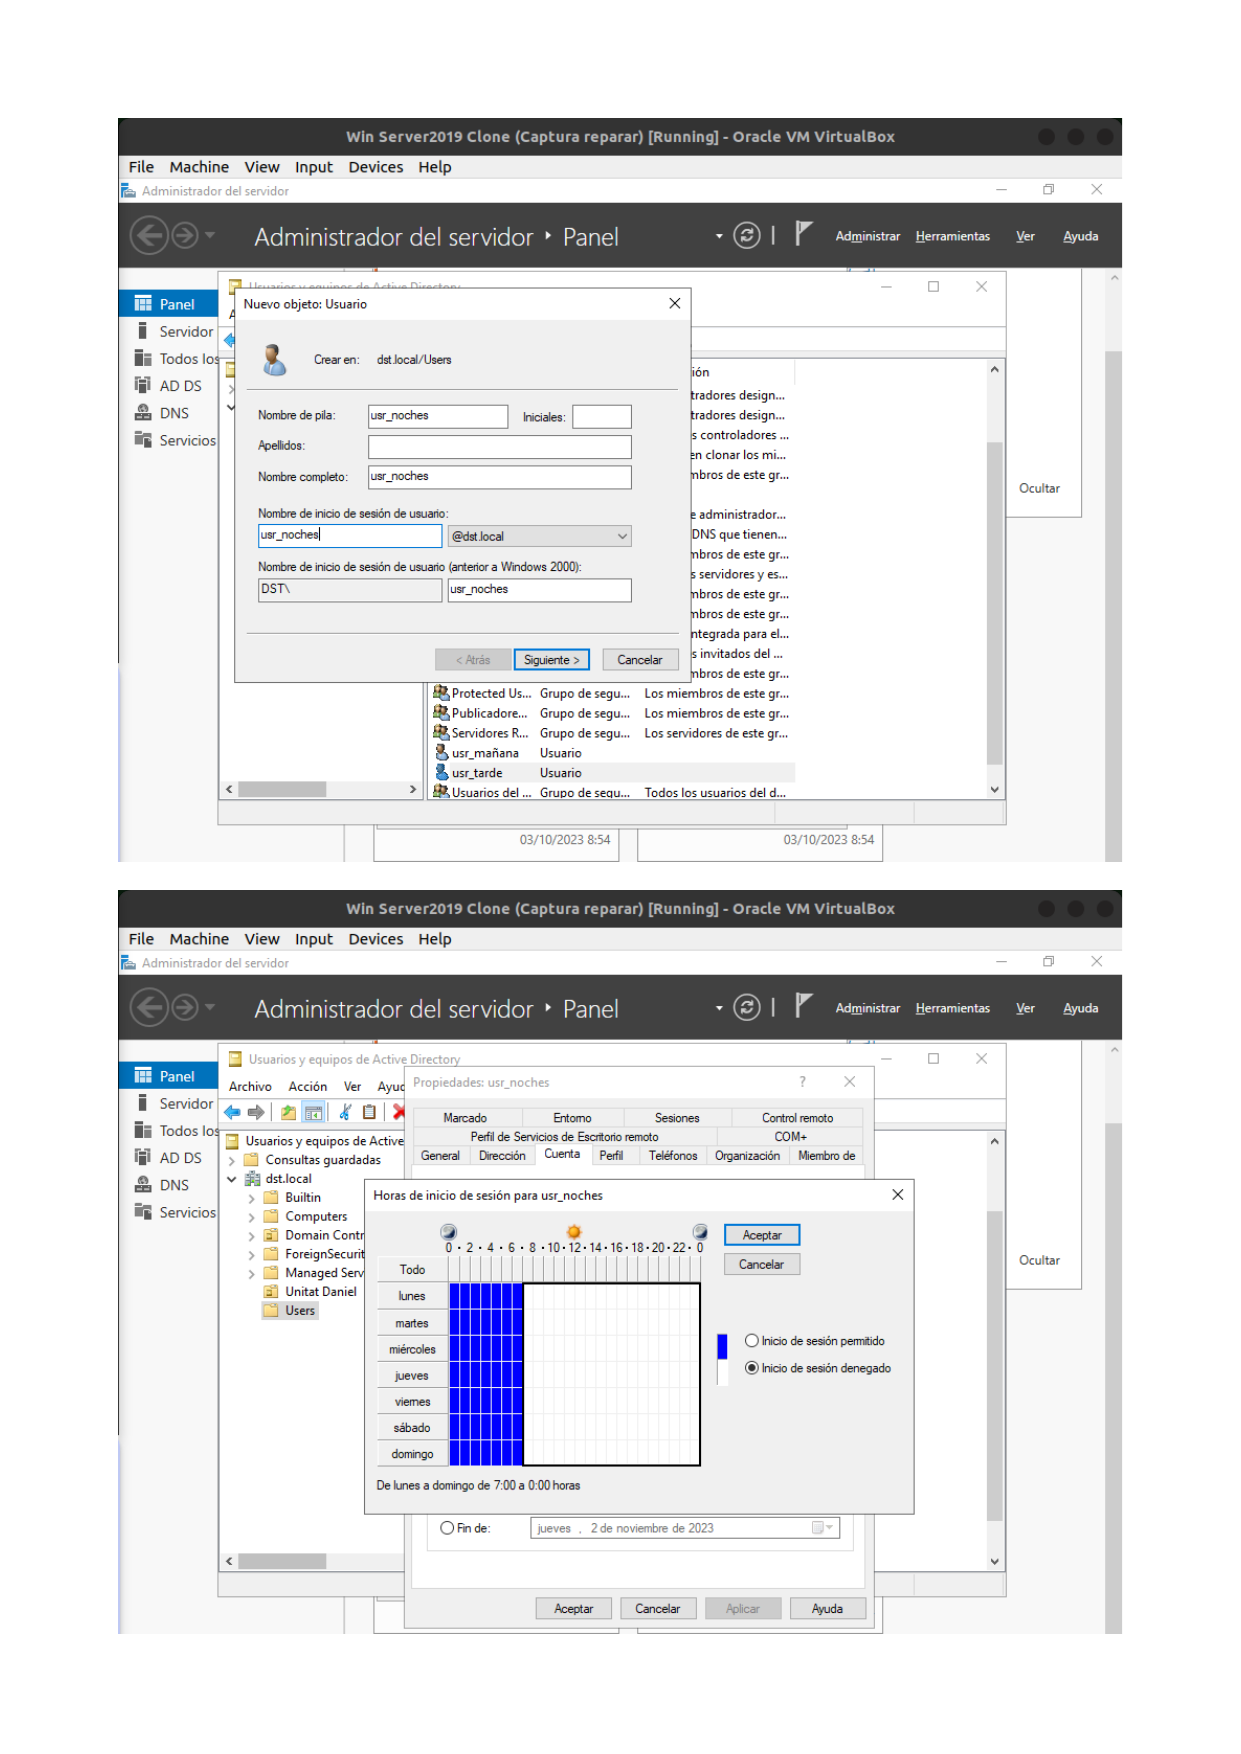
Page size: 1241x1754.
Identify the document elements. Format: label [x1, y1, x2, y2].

picture [118, 890, 1123, 1634]
picture [118, 118, 1123, 862]
